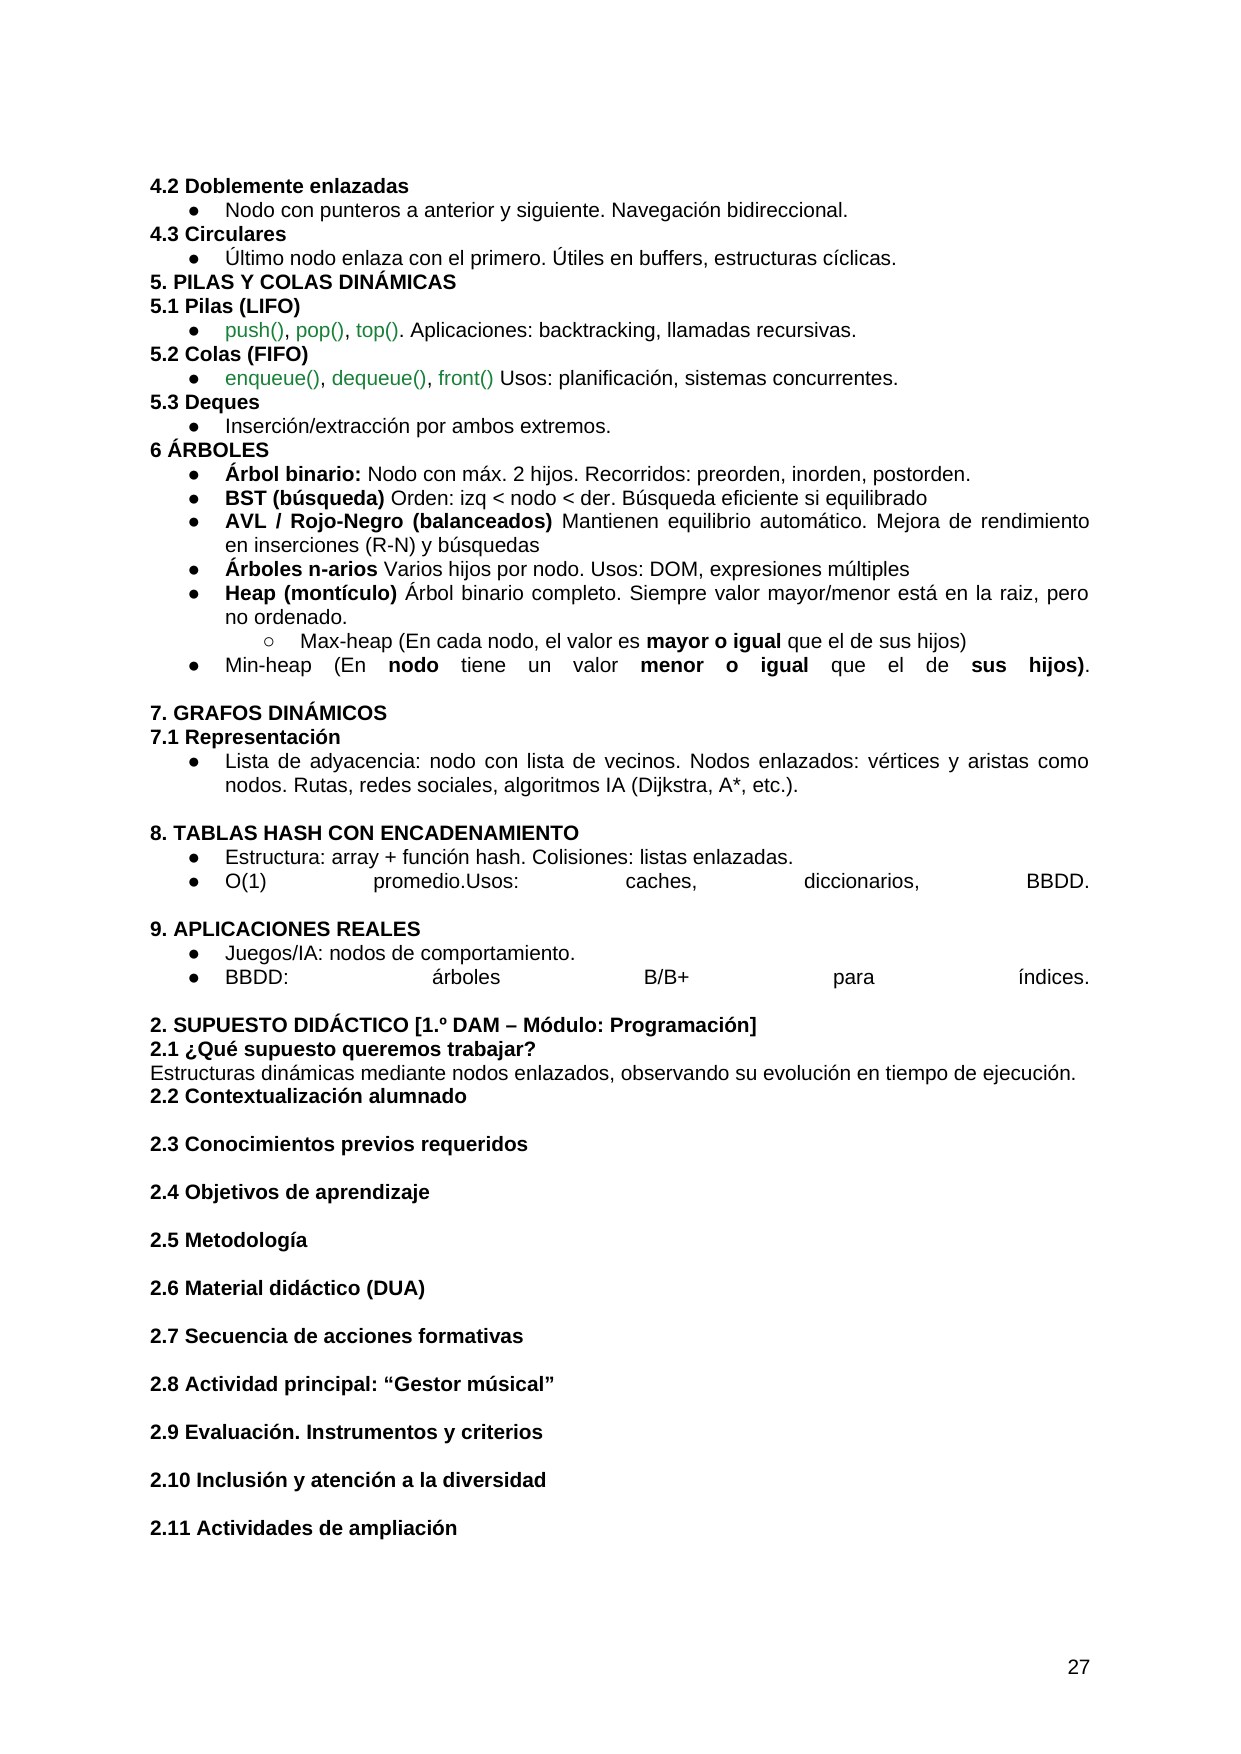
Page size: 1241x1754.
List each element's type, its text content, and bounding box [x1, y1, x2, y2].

text 5.1 Pilas (LIFO) [150, 294, 1090, 318]
subtitle 2.3 Conocimientos previos requeridos [150, 1132, 1090, 1156]
list BST (búsqueda) Orden: izq < nodo < der. Búsqueda eficiente si equilibrado [187, 485, 1090, 509]
list Inserción/extracción por ambos extremos. [187, 413, 1090, 437]
list AVL / Rojo-Negro (balanceados) Mantienen equilibrio automático. Mejora de rendimiento en inserciones (R-N) y búsquedas [187, 509, 1090, 557]
list Árboles n‑arios Varios hijos por nodo. Usos: DOM, expresiones múltiples [187, 557, 1090, 581]
subtitle 2.9 Evaluación. Instrumentos y criterios [150, 1420, 1090, 1444]
subtitle 5. PILAS Y COLAS DINÁMICAS [150, 270, 1090, 294]
text 4.2 Doblemente enlazadas [150, 174, 1090, 198]
list Último nodo enlaza con el primero. Útiles en buffers, estructuras cíclicas. [187, 246, 1090, 270]
list Juegos/IA: nodos de comportamiento. [187, 941, 1090, 964]
subtitle 2.7 Secuencia de acciones formativas [150, 1324, 1090, 1348]
list Lista de adyacencia: nodo con lista de vecinos. Nodos enlazados: vértices y aristas como nodos. Rutas, redes sociales, algoritmos IA (Dijkstra, A*, etc.). [187, 749, 1090, 797]
subtitle 2.10 Inclusión y atención a la diversidad [150, 1468, 1090, 1492]
subtitle 7. GRAFOS DINÁMICOS [150, 701, 1090, 725]
text 7.1 Representación [150, 725, 1090, 749]
text Estructuras dinámicas mediante nodos enlazados, observando su evolución en tiempo de ejecución. [150, 1060, 1090, 1084]
subtitle 2.1 ¿Qué supuesto queremos trabajar? [150, 1036, 1090, 1060]
subtitle 2.5 Metodología [150, 1228, 1090, 1252]
list Árbol binario: Nodo con máx. 2 hijos. Recorridos: preorden, inorden, postorden. [187, 461, 1090, 485]
list O(1) promedio.Usos: caches, diccionarios, BBDD. [187, 869, 1090, 917]
list Heap (montículo) Árbol binario completo. Siempre valor mayor/menor está en la raiz, pero no ordenado. [187, 581, 1090, 629]
subtitle 9. APLICACIONES REALES [150, 917, 1090, 941]
list Min-heap (En nodo tiene un valor menor o igual que el de sus hijos). [187, 653, 1090, 701]
list push(), pop(), top(). Aplicaciones: backtracking, llamadas recursivas. [187, 318, 1090, 342]
list Nodo con punteros a anterior y siguiente. Navegación bidireccional. [187, 198, 1090, 222]
list BBDD: árboles B/B+ para índices. [187, 964, 1090, 1012]
subtitle 2.2 Contextualización alumnado [150, 1084, 1090, 1108]
text 5.2 Colas (FIFO) [150, 342, 1090, 366]
subtitle 2.11 Actividades de ampliación [150, 1516, 1090, 1539]
list Max-heap (En cada nodo, el valor es mayor o igual que el de sus hijos) [262, 629, 1090, 653]
subtitle 2.4 Objetivos de aprendizaje [150, 1180, 1090, 1204]
list enqueue(), dequeue(), front() Usos: planificación, sistemas concurrentes. [187, 366, 1090, 389]
subtitle 2. SUPUESTO DIDÁCTICO [1.º DAM – Módulo: Programación] [150, 1012, 1090, 1036]
list Estructura: array + función hash. Colisiones: listas enlazadas. [187, 845, 1090, 869]
text 4.3 Circulares [150, 222, 1090, 246]
subtitle 8. TABLAS HASH CON ENCADENAMIENTO [150, 821, 1090, 845]
text 6 ÁRBOLES [150, 437, 1090, 461]
text 5.3 Deques [150, 389, 1090, 413]
subtitle 2.8 Actividad principal: “Gestor músical” [150, 1372, 1090, 1396]
subtitle 2.6 Material didáctico (DUA) [150, 1276, 1090, 1300]
